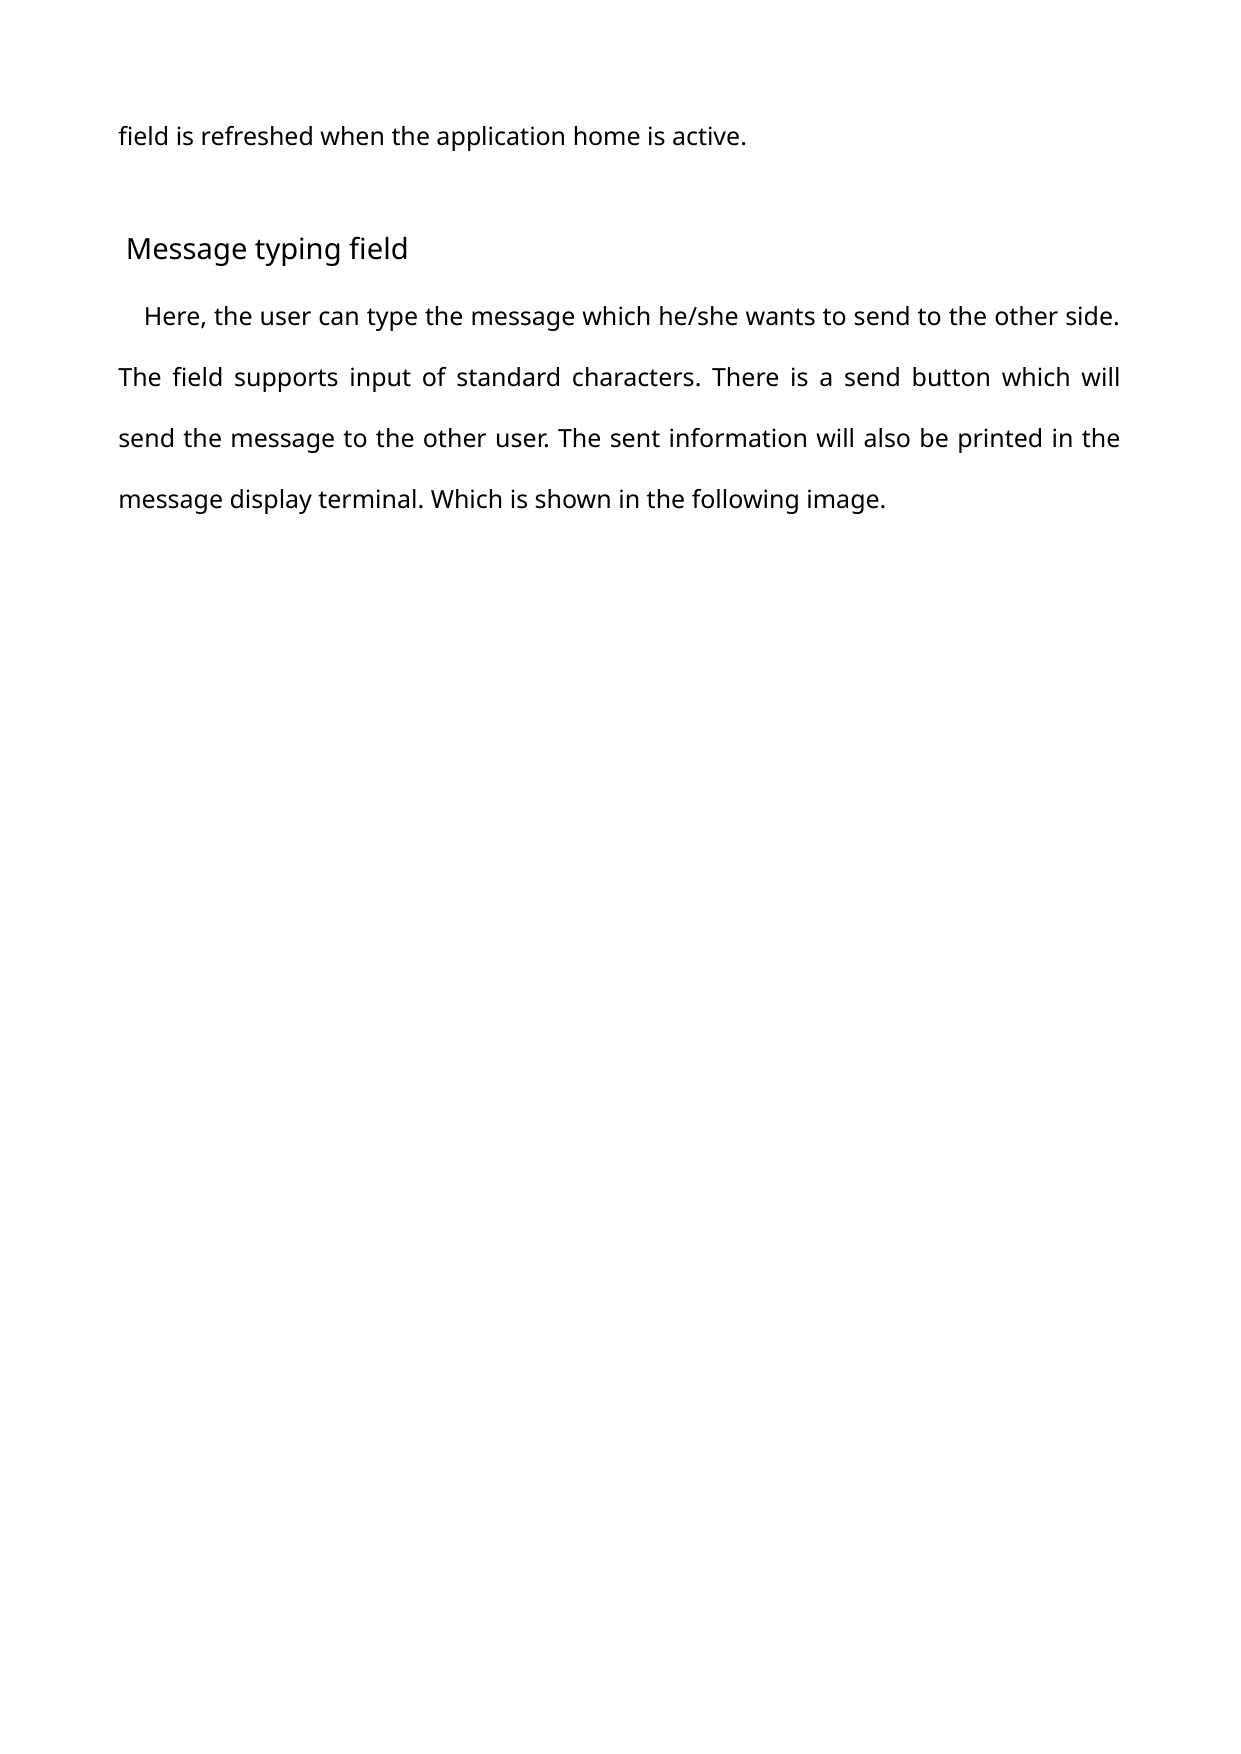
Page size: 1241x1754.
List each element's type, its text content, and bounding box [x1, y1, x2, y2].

text Message typing field [118, 228, 1122, 268]
text Here, the user can type the message which he/she wants to send to the other side. The field supports input of standard characters. There is a send button which will send the message to the other user. The sent information will also be printed in the message display terminal. Which is shown in the following image. [118, 299, 1122, 516]
text field is refreshed when the application home is active. [118, 118, 1122, 152]
